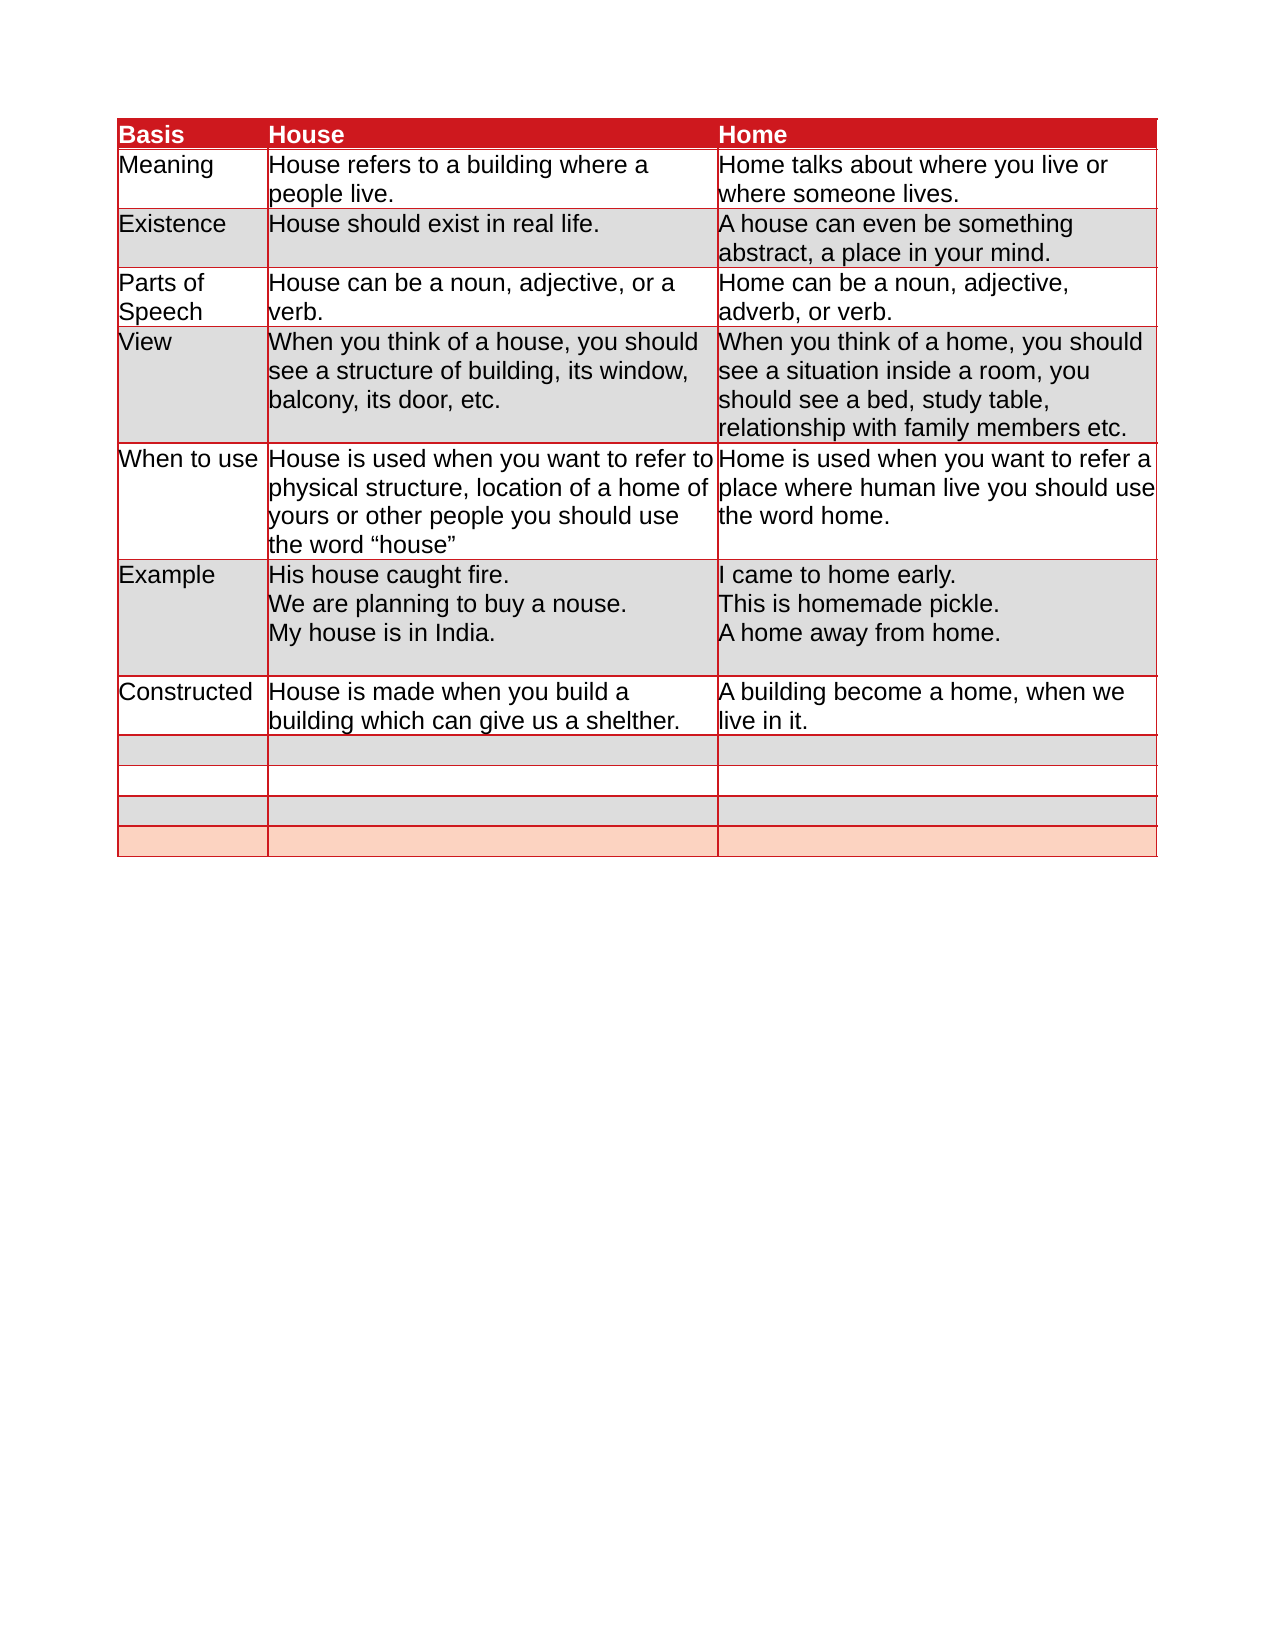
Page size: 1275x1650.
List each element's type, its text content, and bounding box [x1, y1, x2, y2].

table_cell A house can even be something abstract, a place in your mind. [719, 209, 1156, 267]
table_cell Home can be a noun, adjective, adverb, or verb. [719, 268, 1156, 326]
table_header House [269, 120, 717, 148]
table_cell [719, 736, 1156, 765]
table_cell [719, 827, 1156, 856]
table_cell Meaning [119, 150, 267, 207]
table_cell Home talks about where you live or where someone lives. [719, 150, 1156, 207]
table_cell [119, 766, 267, 795]
table_cell House is used when you want to refer to physical structure, location of a home of yours or other people you should use the word “house” [269, 444, 717, 559]
table_header Basis [119, 120, 267, 148]
table_cell When to use [119, 444, 267, 559]
table_cell [269, 797, 717, 825]
table_cell His house caught fire. We are planning to buy a nouse. My house is in India. [269, 560, 717, 675]
table_cell [119, 797, 267, 825]
table_cell [119, 736, 267, 765]
table_cell House is made when you build a building which can give us a shelther. [269, 677, 717, 734]
table_cell Constructed [119, 677, 267, 734]
table_cell House refers to a building where a people live. [269, 150, 717, 207]
table_header Home [719, 120, 1156, 148]
table_cell [719, 797, 1156, 825]
table_cell View [119, 327, 267, 442]
table_cell Home is used when you want to refer a place where human live you should use the word home. [719, 444, 1156, 559]
table_cell House can be a noun, adjective, or a verb. [269, 268, 717, 326]
table_cell Parts of Speech [119, 268, 267, 326]
table_cell A building become a home, when we live in it. [719, 677, 1156, 734]
table_cell [719, 766, 1156, 795]
table_cell House should exist in real life. [269, 209, 717, 267]
table_cell I came to home early. This is homemade pickle. A home away from home. [719, 560, 1156, 675]
table_cell [269, 766, 717, 795]
table_cell When you think of a home, you should see a situation inside a room, you should see a bed, study table, relationship with family members etc. [719, 327, 1156, 442]
table_cell [119, 827, 267, 856]
table_cell Existence [119, 209, 267, 267]
table_cell When you think of a house, you should see a structure of building, its window, balcony, its door, etc. [269, 327, 717, 442]
table_cell Example [119, 560, 267, 675]
table_cell [269, 736, 717, 765]
table_cell [269, 827, 717, 856]
